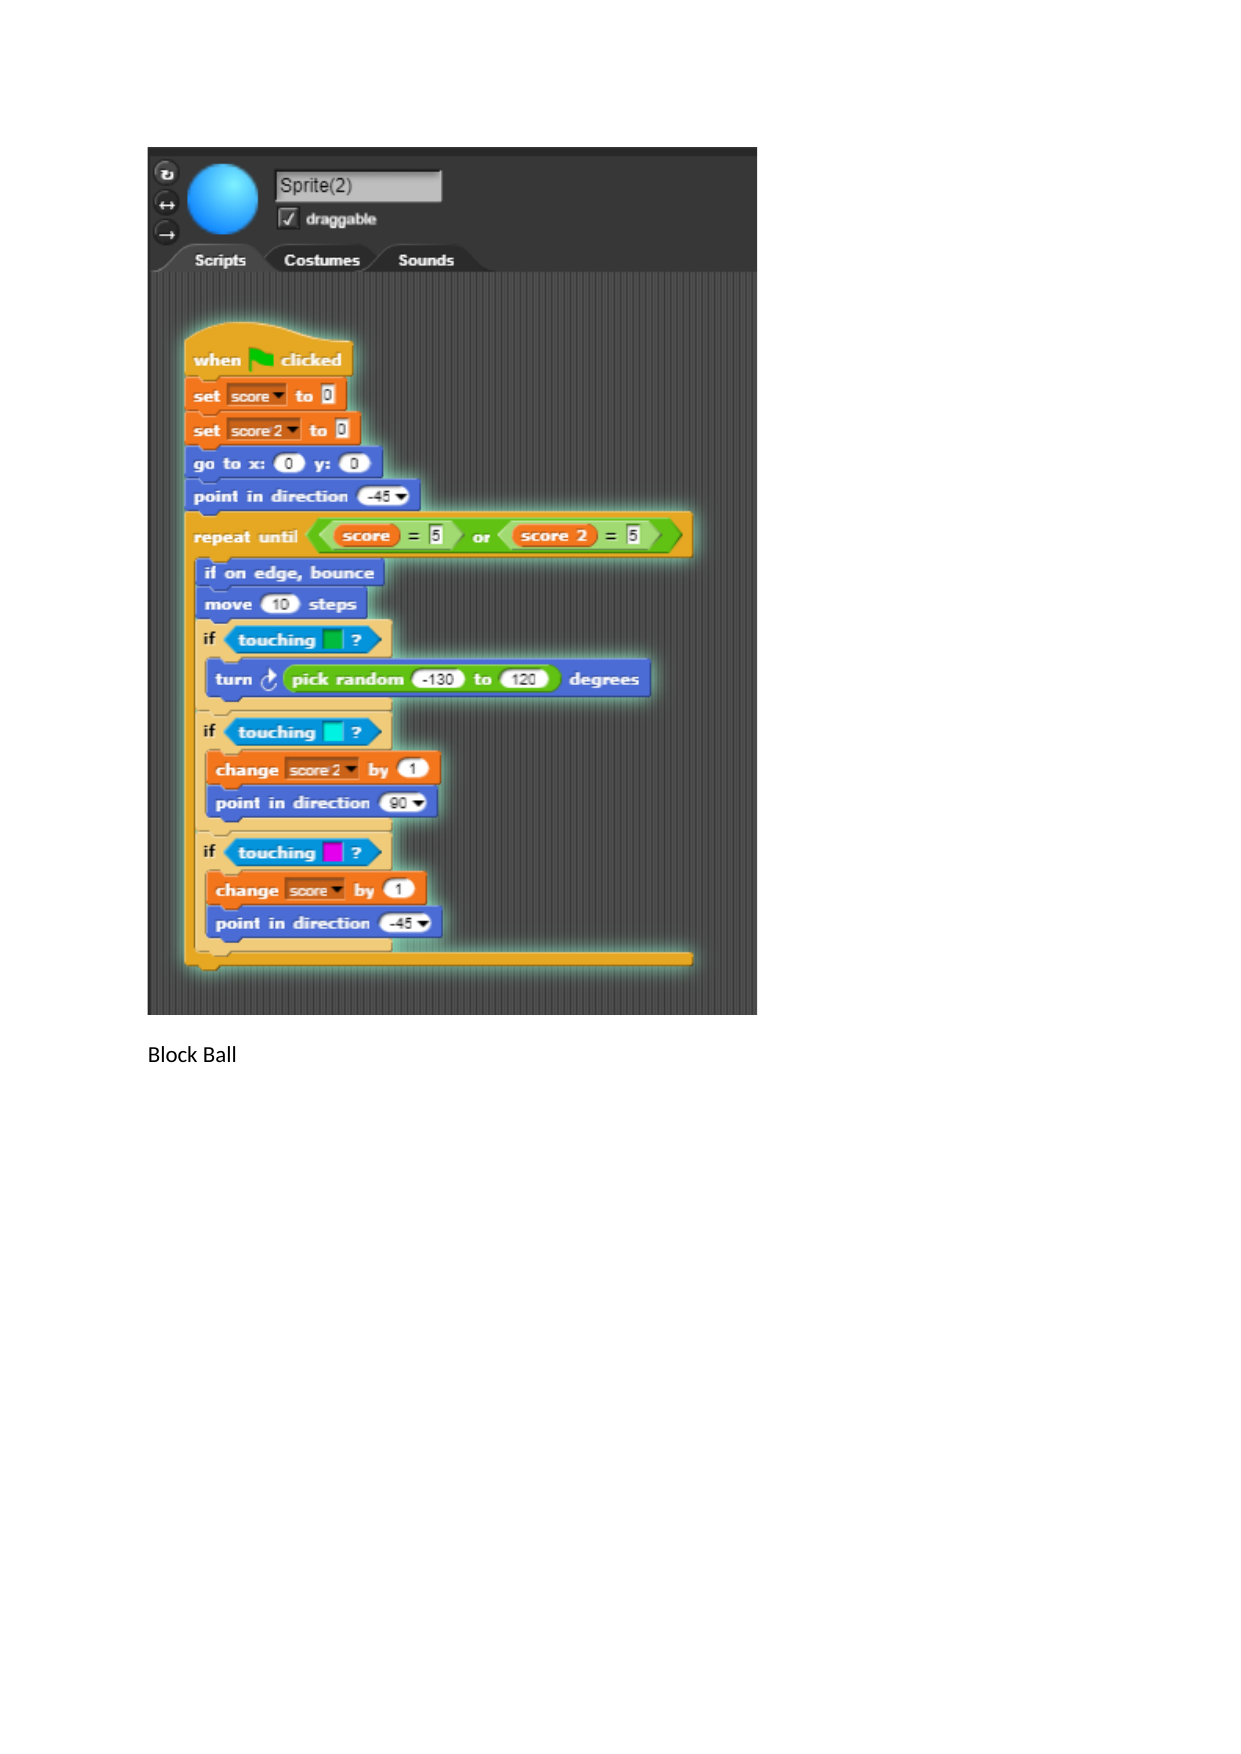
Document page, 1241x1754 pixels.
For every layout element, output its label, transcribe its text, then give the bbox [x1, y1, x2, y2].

text Block Ball [148, 1040, 1093, 1068]
